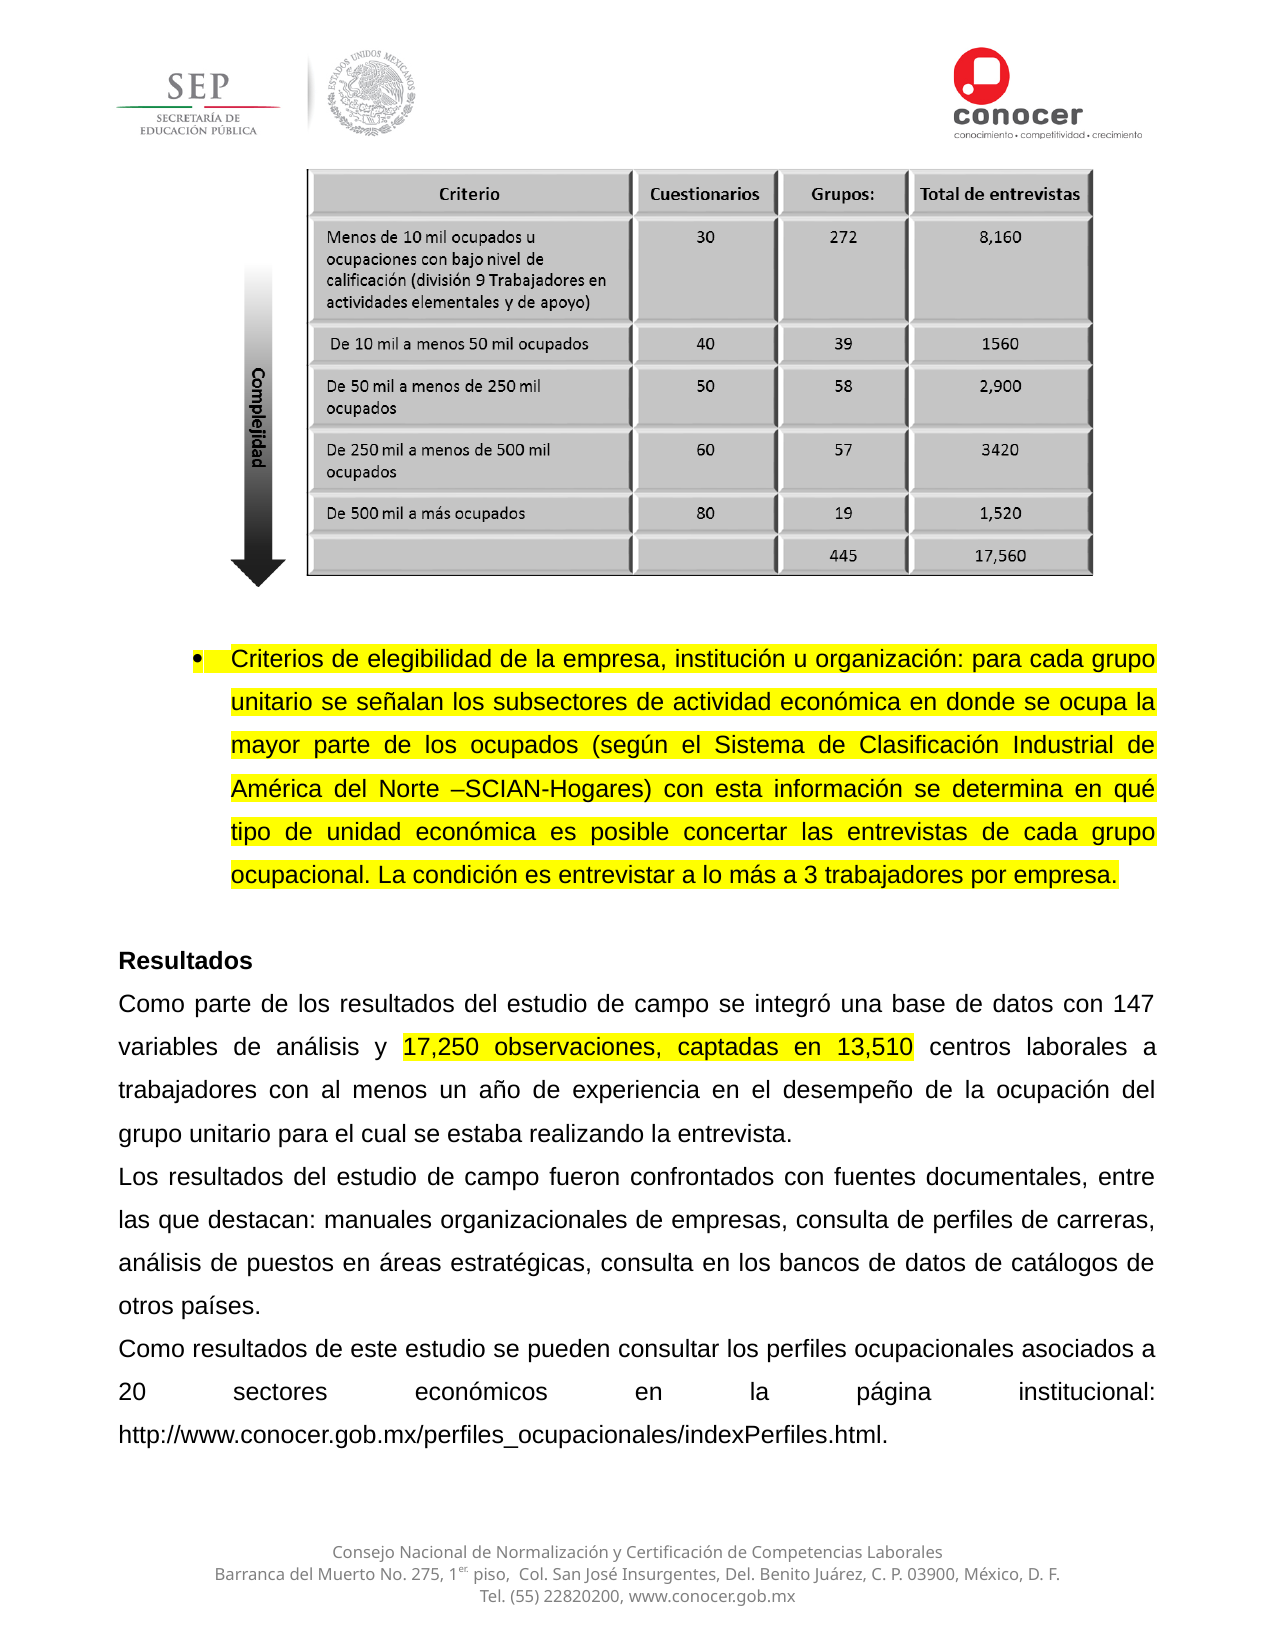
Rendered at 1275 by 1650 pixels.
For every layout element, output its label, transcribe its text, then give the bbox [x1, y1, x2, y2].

text Los resultados del estudio de campo fueron confrontados con fuentes documentales, entre las que destacan: manuales organizacionales de empresas, consulta de perfiles de carreras, análisis de puestos en áreas estratégicas, consulta en los bancos de datos de catálogos de otros países. [118, 1162, 1157, 1320]
picture [230, 167, 1094, 587]
text Como resultados de este estudio se pueden consultar los perfiles ocupacionales asociados a 20 sectores económicos en la página institucional: http://www.conocer.gob.mx/perfiles_ocupacionales/indexPerfiles.html. [118, 1334, 1157, 1449]
picture [953, 47, 1142, 139]
text Como parte de los resultados del estudio de campo se integró una base de datos con 147 variables de análisis y 17,250 observaciones, captadas en 13,510 centros laborales a trabajadores con al menos un año de experiencia en el desempeño de la ocupación del grupo unitario para el cual se estaba realizando la entrevista. [118, 989, 1157, 1147]
text Resultados [118, 946, 1157, 975]
list Criterios de elegibilidad de la empresa, institución u organización: para cada grupo unitario se señalan los subsectores de actividad económica en donde se ocupa la mayor parte de los ocupados (según el Sistema de Clasificación Industrial de América del Norte –SCIAN-Hogares) con esta información se determina en qué tipo de unidad económica es posible concertar las entrevistas de cada grupo ocupacional. La condición es entrevistar a lo más a 3 trabajadores por empresa. [193, 644, 1157, 889]
picture [106, 47, 422, 139]
